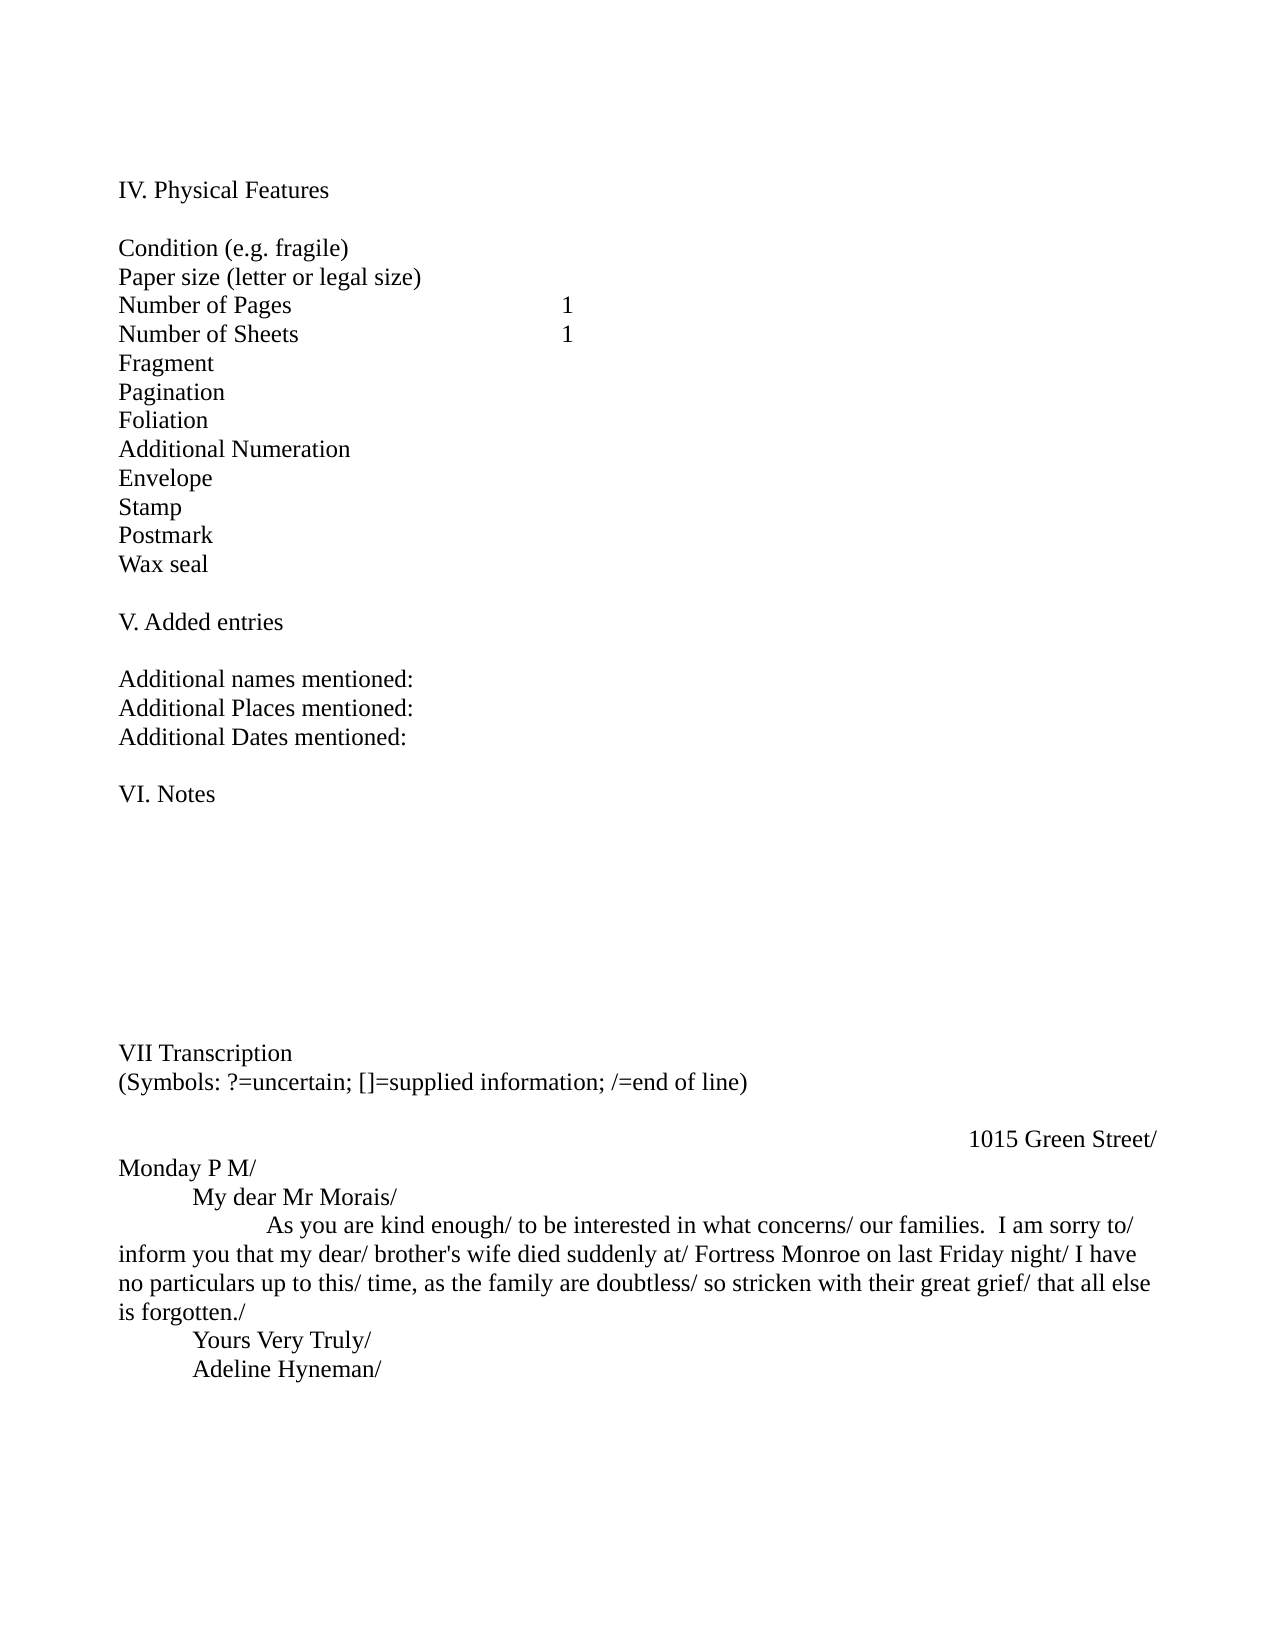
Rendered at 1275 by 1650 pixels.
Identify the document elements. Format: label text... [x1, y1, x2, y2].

text Number of Pages 1 [118, 291, 1157, 319]
text VI. Notes [118, 779, 1157, 808]
text Wax seal [118, 549, 1157, 578]
text Additional Places mentioned: [118, 693, 1157, 722]
text Yours Very Truly/ [118, 1326, 1157, 1354]
text V. Added entries [118, 607, 1157, 636]
text As you are kind enough/ to be interested in what concerns/ our families. I am sorry to/ inform you that my dear/ brother's wife died suddenly at/ Fortress Monroe on last Friday night/ I have no particulars up to this/ time, as the family are doubtless/ so stricken with their great grief/ that all else is forgotten./ [118, 1211, 1157, 1326]
text Additional Numeration [118, 434, 1157, 463]
text Paper size (letter or legal size) [118, 262, 1157, 291]
text Pagination [118, 377, 1157, 406]
text Envelope [118, 463, 1157, 492]
text Adeline Hyneman/ [118, 1354, 1157, 1383]
text Condition (e.g. fragile) [118, 233, 1157, 262]
text VII Transcription [118, 1038, 1157, 1067]
text Stamp [118, 492, 1157, 521]
text 1015 Green Street/ [118, 1124, 1157, 1153]
text Fragment [118, 348, 1157, 377]
text IV. Physical Features [118, 176, 1157, 204]
text (Symbols: ?=uncertain; []=supplied information; /=end of line) [118, 1067, 1157, 1096]
text Additional Dates mentioned: [118, 722, 1157, 751]
text Monday P M/ [118, 1153, 1157, 1182]
text My dear Mr Morais/ [118, 1182, 1157, 1211]
text Foliation [118, 406, 1157, 434]
text Number of Sheets 1 [118, 319, 1157, 348]
text Additional names mentioned: [118, 664, 1157, 693]
text Postma rk [118, 521, 1157, 549]
